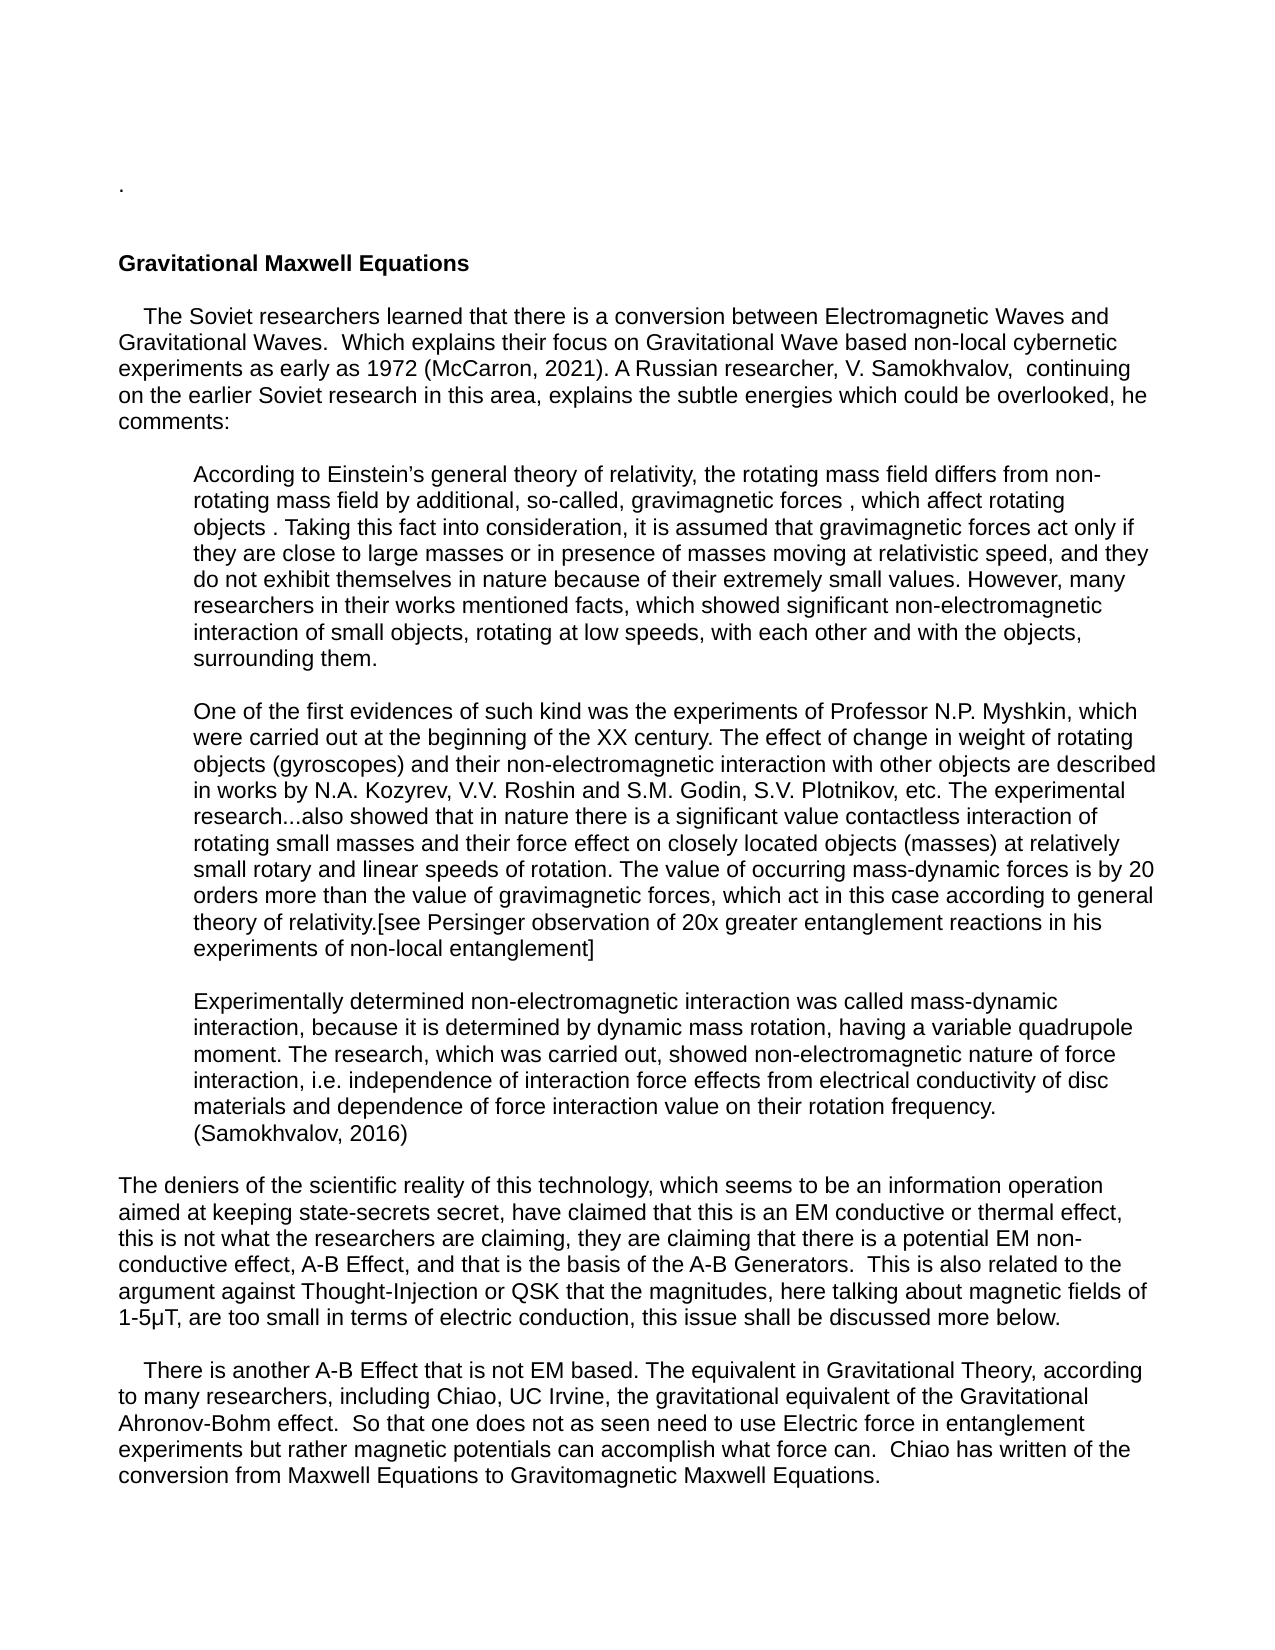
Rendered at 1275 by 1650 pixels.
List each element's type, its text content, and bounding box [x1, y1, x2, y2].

text Experimentally determined non-electromagnetic interaction was called mass-dynamic interaction, because it is determined by dynamic mass rotation, having a variable quadrupole moment. The research, which was carried out, showed non-electromagnetic nature of force interaction, i.e. independence of interaction force effects from electrical conductivity of disc materials and dependence of force interaction value on their rotation frequency. [193, 988, 1157, 1119]
text Gravitational Maxwell Equations [118, 250, 1157, 276]
text . [118, 171, 1157, 197]
text The deniers of the scientific reality of this technology, which seems to be an information operation aimed at keeping state-secrets secret, have claimed that this is an EM conductive or thermal effect, this is not what the researchers are claiming, they are claiming that there is a potential EM non-conductive effect, A-B Effect, and that is the basis of the A-B Generators. This is also related to the argument against Thought-Injection or QSK that the magnitudes, here talking about magnetic fields of 1-5μT, are too small in terms of electric conduction, this issue shall be discussed more below. [118, 1172, 1157, 1330]
text One of the first evidences of such kind was the experiments of Professor N.P. Myshkin, which were carried out at the beginning of the XX century. The effect of change in weight of rotating objects (gyroscopes) and their non-electromagnetic interaction with other objects are described in works by N.A. Kozyrev, V.V. Roshin and S.M. Godin, S.V. Plotnikov, etc. The experimental research...also showed that in nature there is a significant value contactless interaction of rotating small masses and their force effect on closely located objects (masses) at relatively small rotary and linear speeds of rotation. The value of occurring mass-dynamic forces is by 20 orders more than the value of gravimagnetic forces, which act in this case according to general theory of relativity.[see Persinger observation of 20x greater entanglement reactions in his experiments of non-local entanglement] [193, 698, 1157, 961]
text The Soviet researchers learned that there is a conversion between Electromagnetic Waves and Gravitational Waves. Which explains their focus on Gravitational Wave based non-local cybernetic experiments as early as 1972 (McCarron, 2021). A Russian researcher, V. Samokhvalov, continuing on the earlier Soviet research in this area, explains the subtle energies which could be overlooked, he comments: [118, 303, 1157, 434]
text According to Einstein’s general theory of relativity, the rotating mass field differs from non-rotating mass field by additional, so-called, gravimagnetic forces , which affect rotating objects . Taking this fact into consideration, it is assumed that gravimagnetic forces act only if they are close to large masses or in presence of masses moving at relativistic speed, and they do not exhibit themselves in nature because of their extremely small values. However, many researchers in their works mentioned facts, which showed significant non-electromagnetic interaction of small objects, rotating at low speeds, with each other and with the objects, surrounding them. [193, 461, 1157, 672]
text (Samokhvalov, 2016) [193, 1119, 1157, 1146]
text There is another A-B Effect that is not EM based. The equivalent in Gravitational Theory, according to many researchers, including Chiao, UC Irvine, the gravitational equivalent of the Gravitational Ahronov-Bohm effect. So that one does not as seen need to use Electric force in entanglement experiments but rather magnetic potentials can accomplish what force can. Chiao has written of the conversion from Maxwell Equations to Gravitomagnetic Maxwell Equations. [118, 1357, 1157, 1488]
